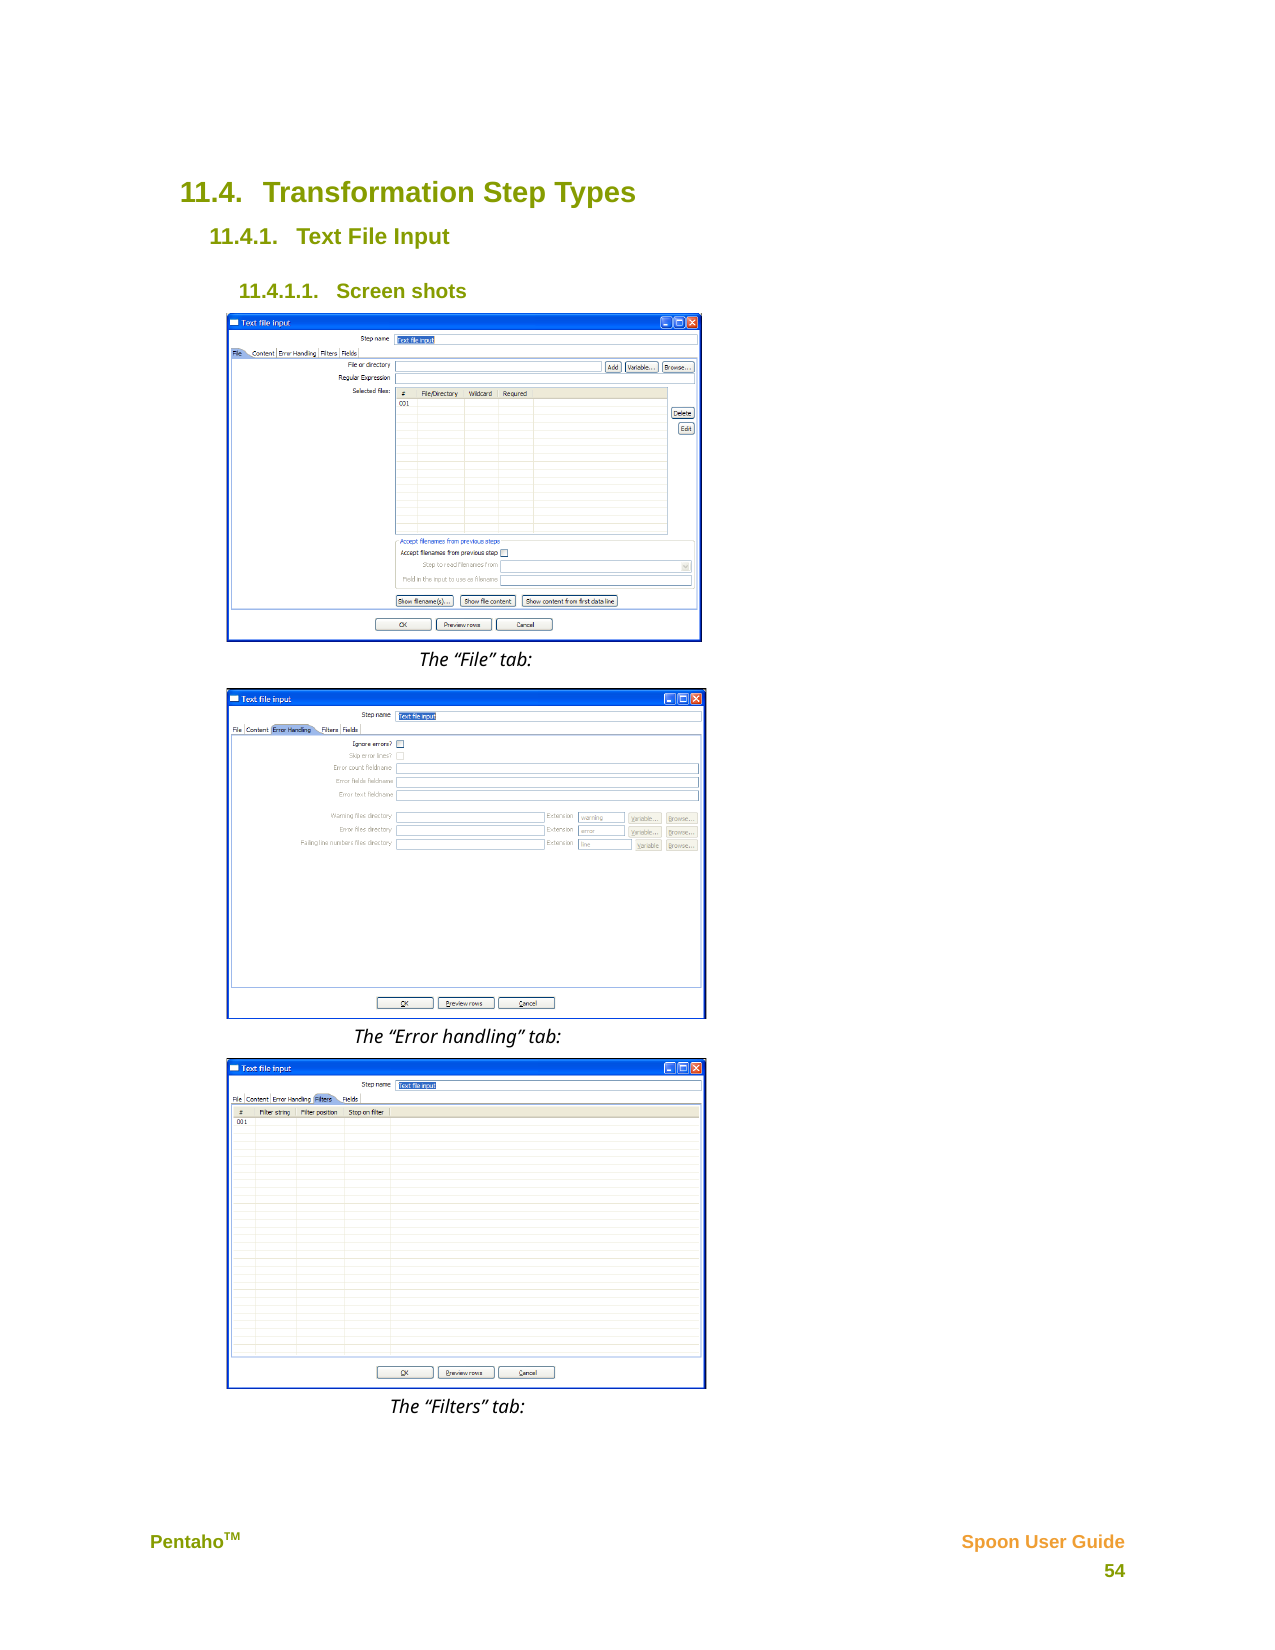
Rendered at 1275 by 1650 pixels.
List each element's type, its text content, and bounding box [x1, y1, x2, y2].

subtitle Transformation Step Types [179, 175, 1125, 210]
text The “Filters” tab: [225, 1049, 1125, 1419]
subtitle Text File Input [209, 217, 1125, 252]
subtitle Screen shots [239, 271, 1125, 305]
text The “File” tab: [225, 306, 1125, 673]
text The “Error handling” tab: [225, 673, 1125, 1049]
